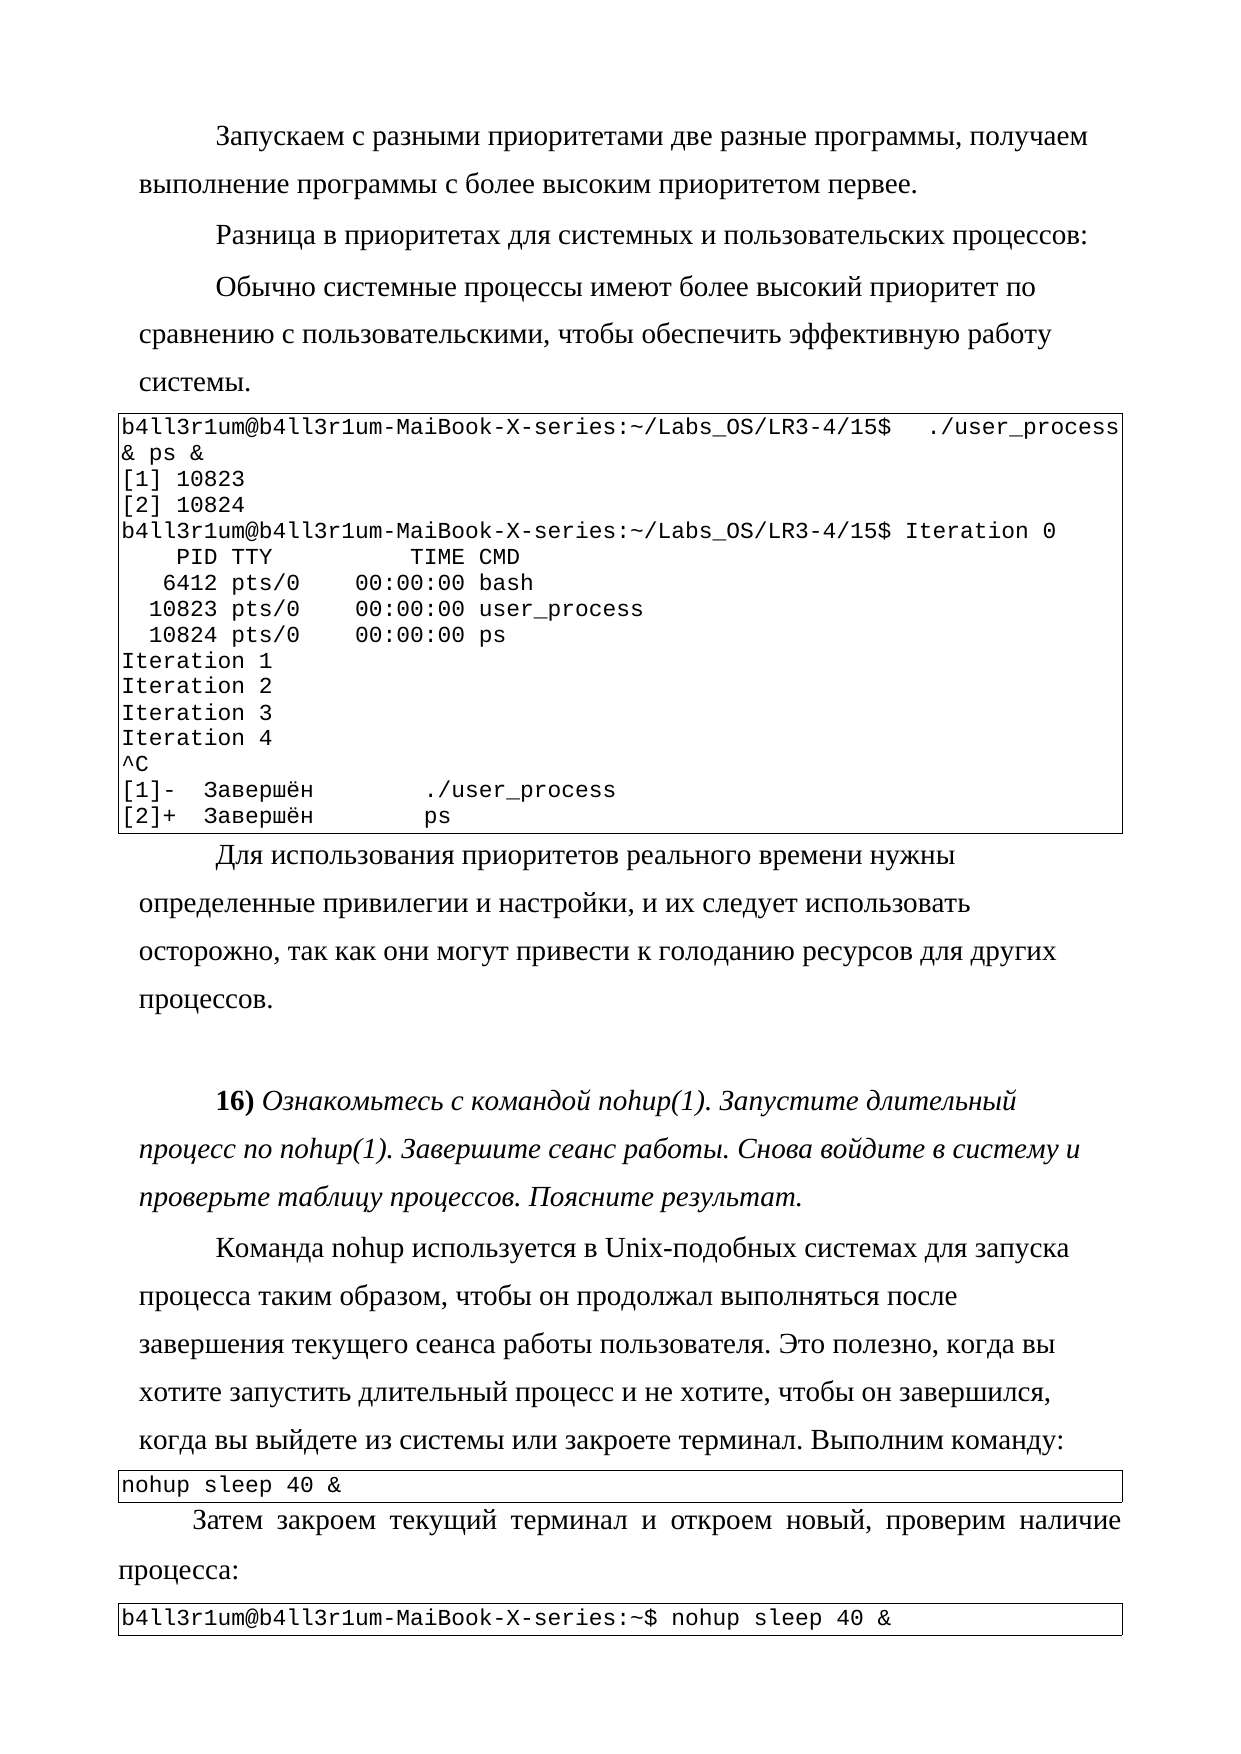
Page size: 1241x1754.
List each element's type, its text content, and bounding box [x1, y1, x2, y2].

text b4ll3r1um@b4ll3r1um-MaiBook-X-series:~/Labs_OS/LR3-4/15$ ./user_process & ps & [119, 414, 1122, 464]
text Iteration 4 [119, 724, 1122, 750]
text 10824 pts/0 00:00:00 ps [119, 620, 1122, 646]
text Разница в приоритетах для системных и пользовательских процессов: [139, 217, 1098, 251]
text Обычно системные процессы имеют более высокий приоритет по сравнению с пользовательскими, чтобы обеспечить эффективную работу системы. [139, 269, 1098, 398]
text Затем закроем текущий терминал и откроем новый, проверим наличие процесса: [118, 1503, 1122, 1586]
text nohup sleep 40 & [119, 1471, 1122, 1502]
text b4ll3r1um@b4ll3r1um-MaiBook-X-series:~/Labs_OS/LR3-4/15$ Iteration 0 [119, 516, 1122, 542]
text ^C [119, 750, 1122, 776]
text [2]+ Завершён ps [119, 802, 1122, 833]
text Iteration 3 [119, 698, 1122, 724]
text [1]- Завершён ./user_process [119, 776, 1122, 802]
text 10823 pts/0 00:00:00 user_process [119, 594, 1122, 620]
text [1] 10823 [119, 464, 1122, 490]
text Запускаем с разными приоритетами две разные программы, получаем выполнение программы с более высоким приоритетом первее. [139, 118, 1098, 199]
text Команда nohup используется в Unix-подобных системах для запуска процесса таким образом, чтобы он продолжал выполняться после завершения текущего сеанса работы пользователя. Это полезно, когда вы хотите запустить длительный процесс и не хотите, чтобы он завершился, когда вы выйдете из системы или закроете терминал. Выполним команду: [139, 1231, 1098, 1456]
text Iteration 2 [119, 672, 1122, 698]
text [2] 10824 [119, 490, 1122, 516]
text 16) Ознакомьтесь с командой nohup(1). Запустите длительный процесс по nohup(1). Завершите сеанс работы. Снова войдите в систему и проверьте таблицу процессов. Поясните результат. [139, 1083, 1098, 1213]
text Для использования приоритетов реального времени нужны определенные привилегии и настройки, и их следует использовать осторожно, так как они могут привести к голоданию ресурсов для других процессов. [139, 837, 1098, 1014]
text PID TTY TIME CMD [119, 542, 1122, 568]
text 6412 pts/0 00:00:00 bash [119, 568, 1122, 594]
text b4ll3r1um@b4ll3r1um-MaiBook-X-series:~$ nohup sleep 40 & [119, 1604, 1122, 1635]
text Iteration 1 [119, 646, 1122, 672]
